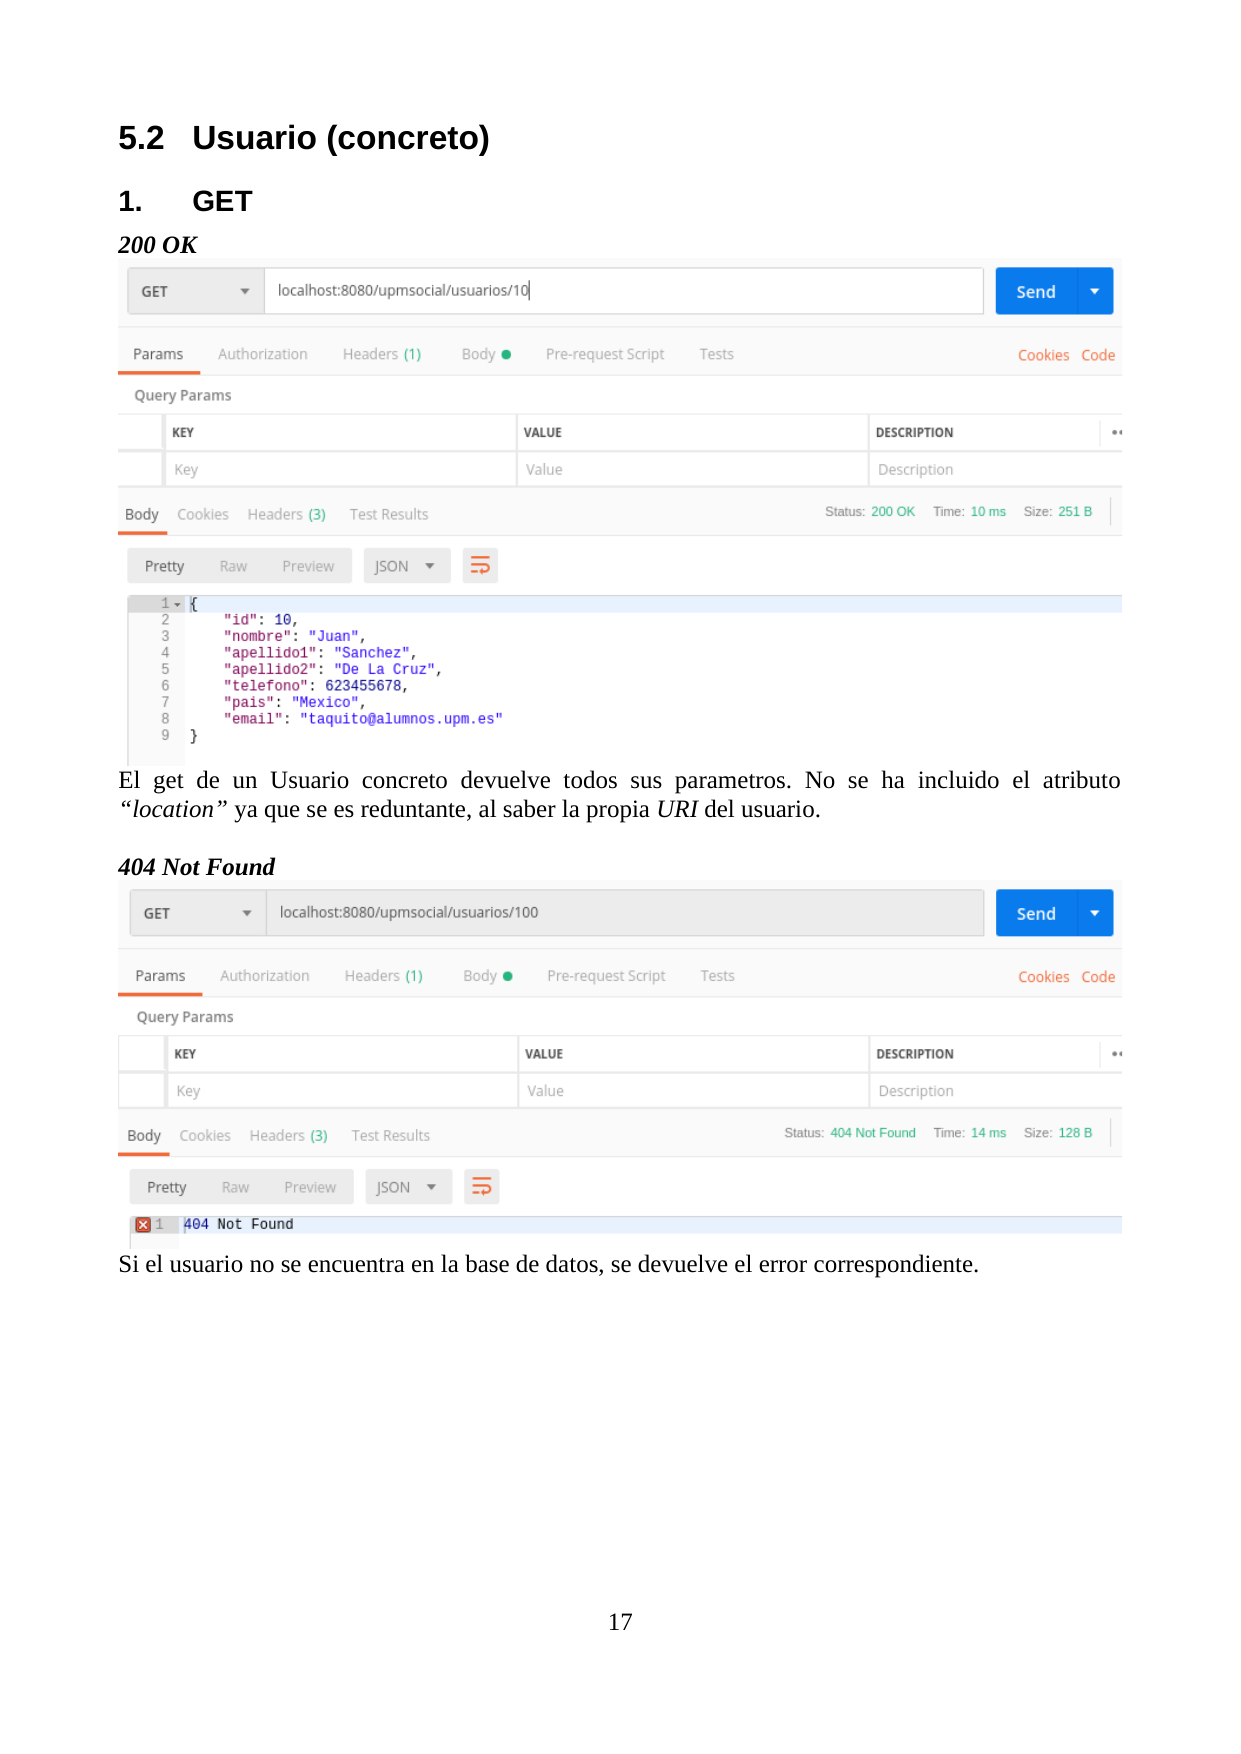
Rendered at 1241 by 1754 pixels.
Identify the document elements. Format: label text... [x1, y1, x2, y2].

text 200 OK [118, 230, 1122, 258]
text El get de un Usuario concreto devuelve todos sus parametros. No se ha incluido el atributo “location” ya que se es reduntante, al saber la propia URI del usuario. [118, 766, 1122, 823]
subtitle GET [118, 184, 1122, 218]
picture [118, 258, 1123, 766]
picture [118, 880, 1123, 1249]
subtitle Usuario (concreto) [118, 118, 1122, 157]
text Si el usuario no se encuentra en la base de datos, se devuelve el error correspondiente. [118, 1249, 1122, 1277]
text 404 Not Found [118, 852, 1122, 880]
